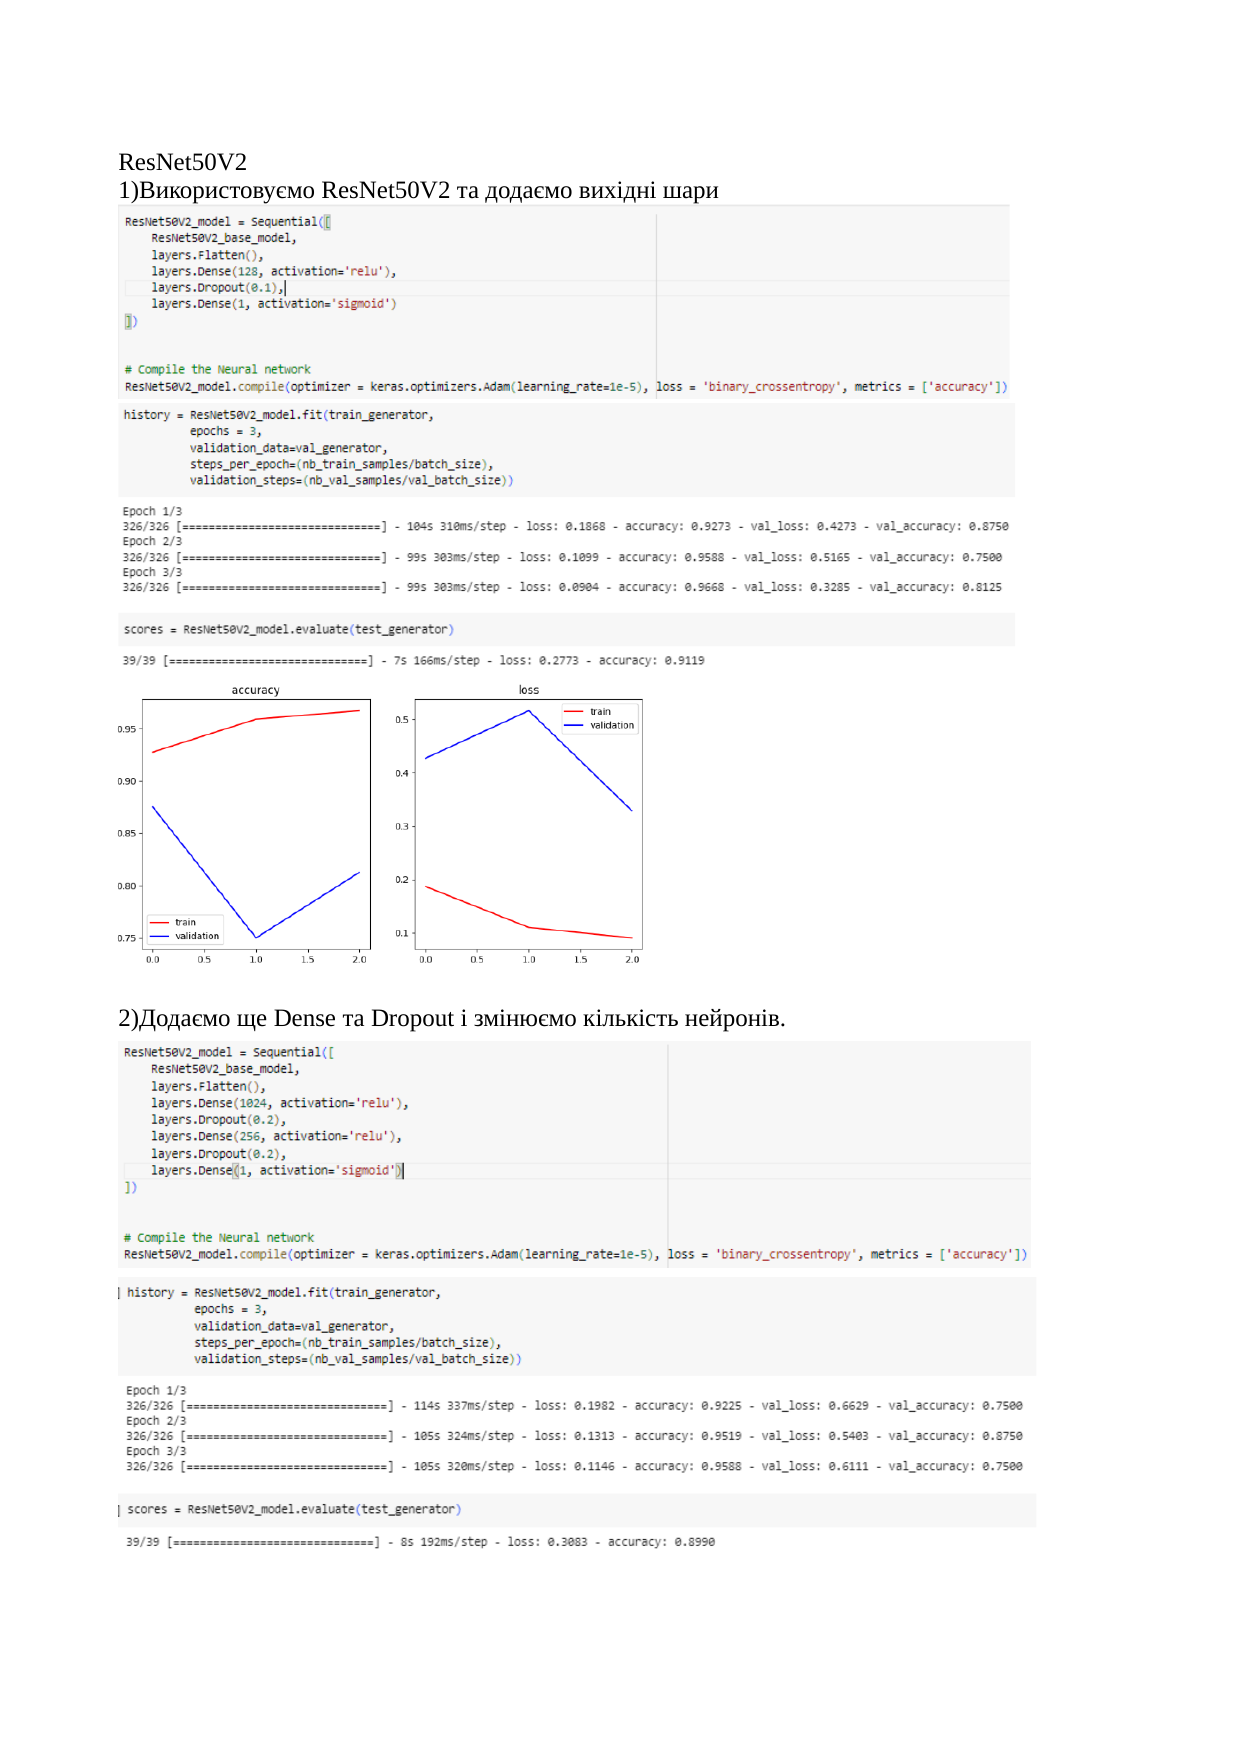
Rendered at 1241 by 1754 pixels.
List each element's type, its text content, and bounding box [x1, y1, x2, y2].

text ResNet50V2 [118, 147, 1122, 176]
picture [118, 1041, 1031, 1268]
picture [112, 403, 1016, 975]
text 1)Використовуємо ResNet50V2 та додаємо вихідні шари [118, 176, 1122, 204]
text 2)Додаємо ще Dense та Dropout і змінюємо кількість нейронів. [118, 1003, 1122, 1032]
picture [118, 204, 1010, 399]
picture [118, 1277, 1037, 1560]
